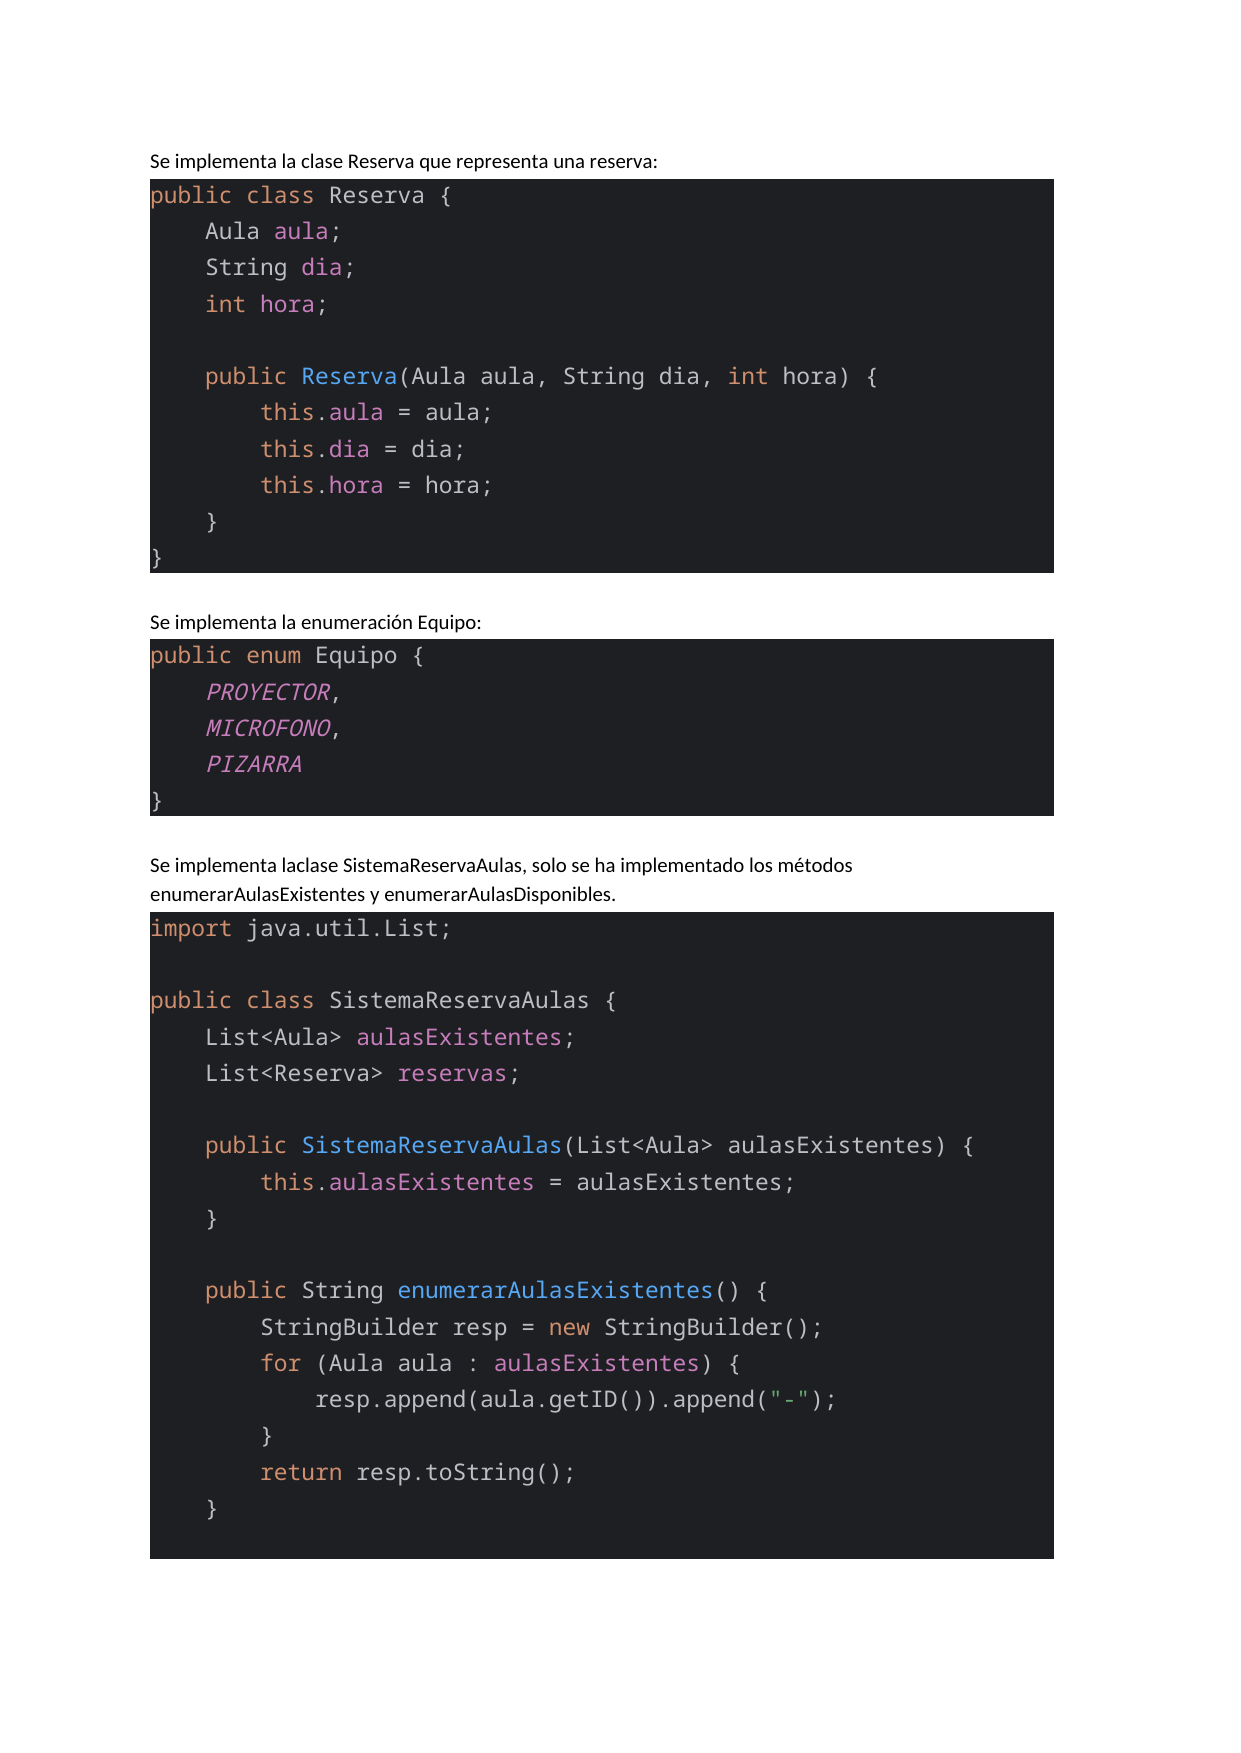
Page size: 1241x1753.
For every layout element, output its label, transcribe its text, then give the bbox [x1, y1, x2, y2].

text Se implementa laclase SistemaReservaAulas, solo se ha implementado los métodos enumerarAulasExistentes y enumerarAulasDisponibles. [150, 852, 1054, 907]
text Se implementa la clase Reserva que representa una reserva: [150, 148, 1054, 174]
text public enum Equipo { PROYECTOR, MICROFONO, PIZARRA } [150, 639, 1054, 816]
text import java.util.List; public class SistemaReservaAulas { List<Aula> aulasExistentes; List<Reserva> reservas; public SistemaReservaAulas(List<Aula> aulasExistentes) { this.aulasExistentes = aulasExistentes; } public String enumerarAulasExistentes() { StringBuilder resp = new StringBuilder(); for (Aula aula : aulasExistentes) { resp.append(aula.getID()).append("-"); } return resp.toString(); } [150, 912, 1054, 1559]
text public class Reserva { Aula aula; String dia; int hora; public Reserva(Aula aula, String dia, int hora) { this.aula = aula; this.dia = dia; this.hora = hora; } } [150, 179, 1054, 573]
text Se implementa la enumeración Equipo: [150, 609, 1054, 634]
